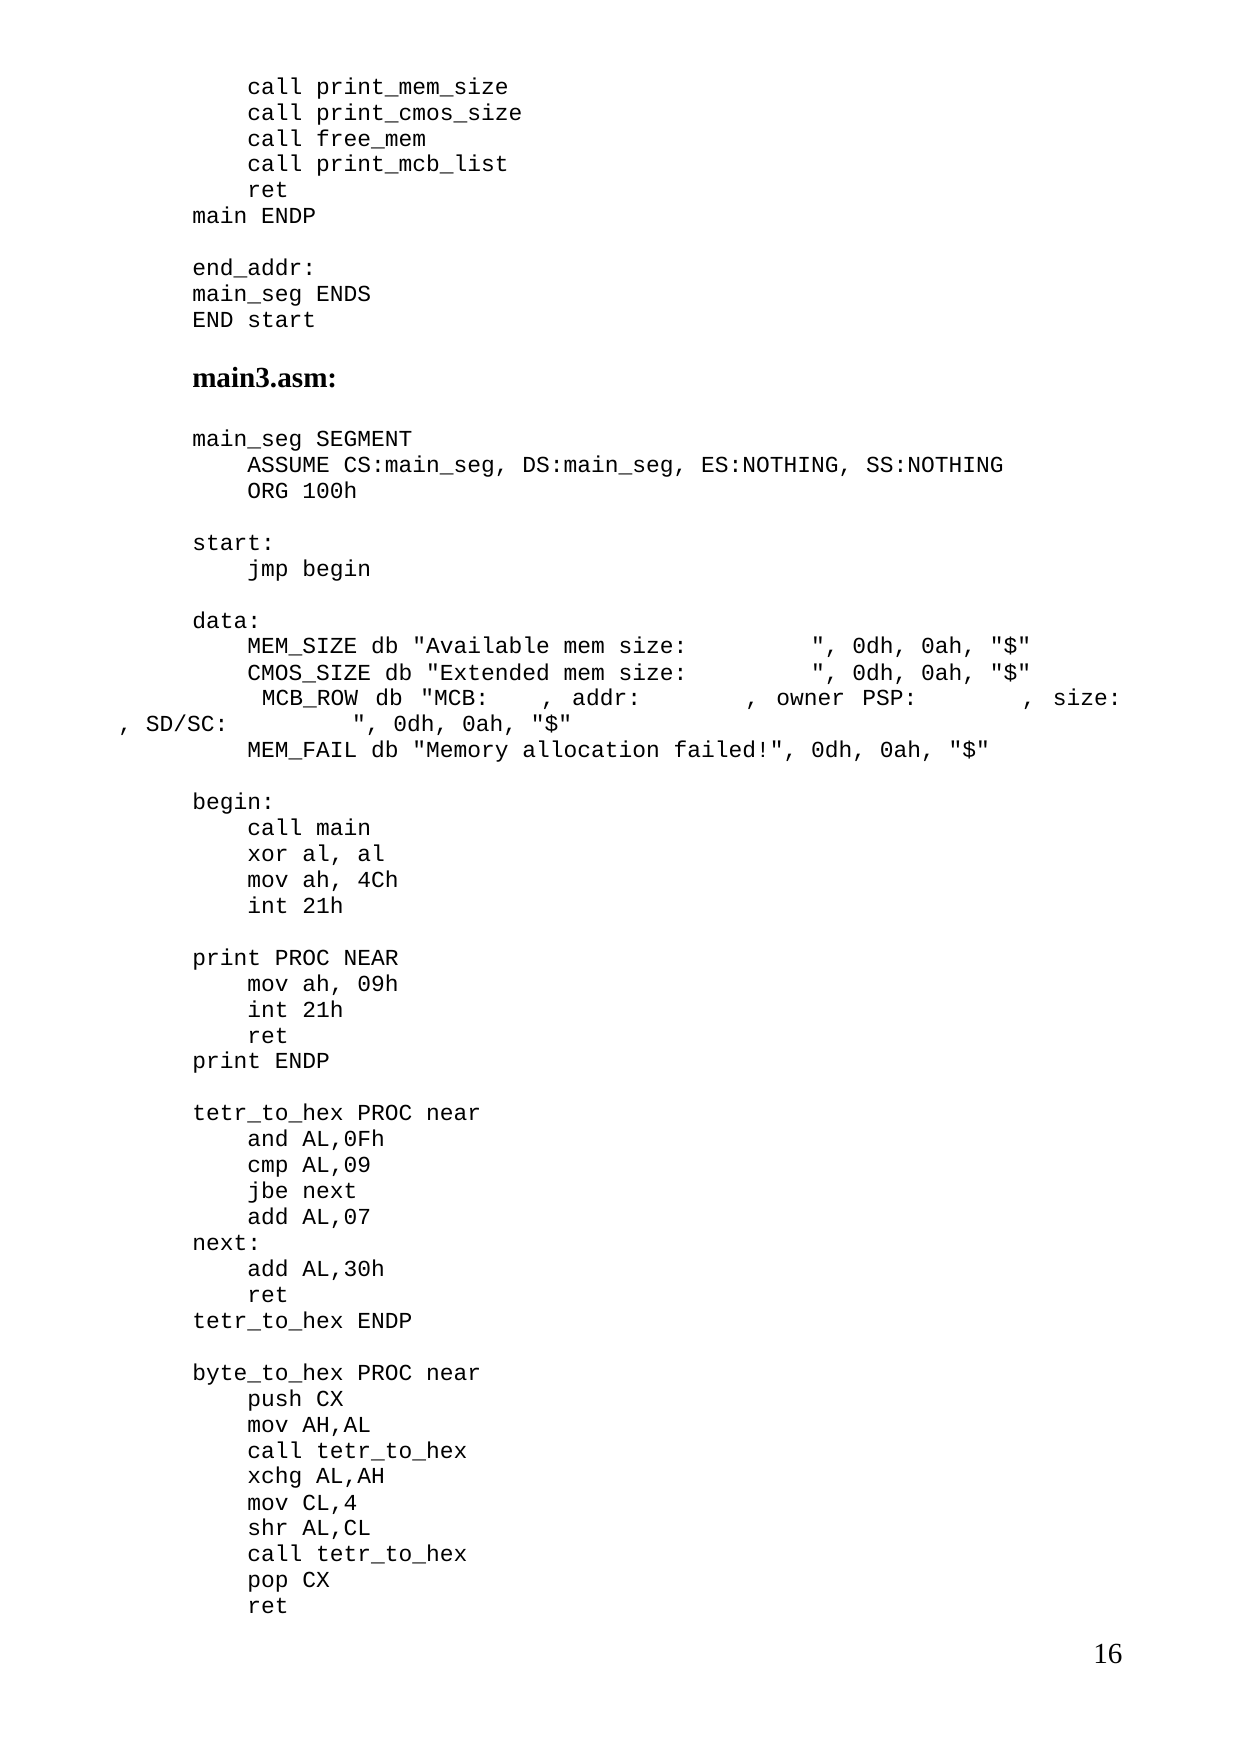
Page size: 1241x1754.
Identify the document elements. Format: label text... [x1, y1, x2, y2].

text ret [118, 1283, 1122, 1309]
text xchg AL,AH [118, 1465, 1122, 1491]
text pop CX [118, 1569, 1122, 1594]
text int 21h [118, 894, 1122, 920]
text main_seg ENDS [118, 282, 1122, 308]
text ASSUME CS:main_seg, DS:main_seg, ES:NOTHING, SS:NOTHING [118, 453, 1122, 479]
text call free_mem [118, 127, 1122, 153]
text byte_to_hex PROC near [118, 1361, 1122, 1387]
text mov ah, 4Ch [118, 868, 1122, 894]
text shr AL,CL [118, 1517, 1122, 1543]
text print PROC NEAR [118, 946, 1122, 972]
text END start [118, 308, 1122, 334]
text add AL,30h [118, 1257, 1122, 1283]
text CMOS_SIZE db "Extended mem size: ", 0dh, 0ah, "$" [118, 661, 1122, 687]
text call print_cmos_size [118, 101, 1122, 127]
text tetr_to_hex ENDP [118, 1309, 1122, 1335]
text ret [118, 179, 1122, 205]
text start: [118, 531, 1122, 557]
text ret [118, 1024, 1122, 1050]
text begin: [118, 791, 1122, 816]
text MEM_FAIL db "Memory allocation failed!", 0dh, 0ah, "$" [118, 739, 1122, 764]
text ret [118, 1594, 1122, 1621]
text ORG 100h [118, 479, 1122, 505]
text cmp AL,09 [118, 1154, 1122, 1179]
text main ENDP [118, 205, 1122, 231]
text data: [118, 609, 1122, 635]
text print ENDP [118, 1050, 1122, 1076]
text next: [118, 1231, 1122, 1257]
text jmp begin [118, 557, 1122, 583]
text tetr_to_hex PROC near [118, 1102, 1122, 1128]
text main_seg SEGMENT [118, 427, 1122, 453]
text MCB_ROW db "MCB: , addr: , owner PSP: , size: , SD/SC: ", 0dh, 0ah, "$" [118, 687, 1122, 739]
text add AL,07 [118, 1206, 1122, 1231]
text main3.asm: [118, 360, 1122, 394]
text jbe next [118, 1179, 1122, 1206]
text mov ah, 09h [118, 972, 1122, 998]
text call print_mem_size [118, 75, 1122, 101]
text mov CL,4 [118, 1491, 1122, 1517]
text and AL,0Fh [118, 1128, 1122, 1154]
text mov AH,AL [118, 1413, 1122, 1439]
text call print_mcb_list [118, 153, 1122, 179]
text end_addr: [118, 257, 1122, 282]
text call tetr_to_hex [118, 1543, 1122, 1569]
text call main [118, 816, 1122, 842]
text push CX [118, 1387, 1122, 1413]
text MEM_SIZE db "Available mem size: ", 0dh, 0ah, "$" [118, 635, 1122, 661]
text call tetr_to_hex [118, 1439, 1122, 1465]
text xor al, al [118, 842, 1122, 868]
text int 21h [118, 998, 1122, 1024]
